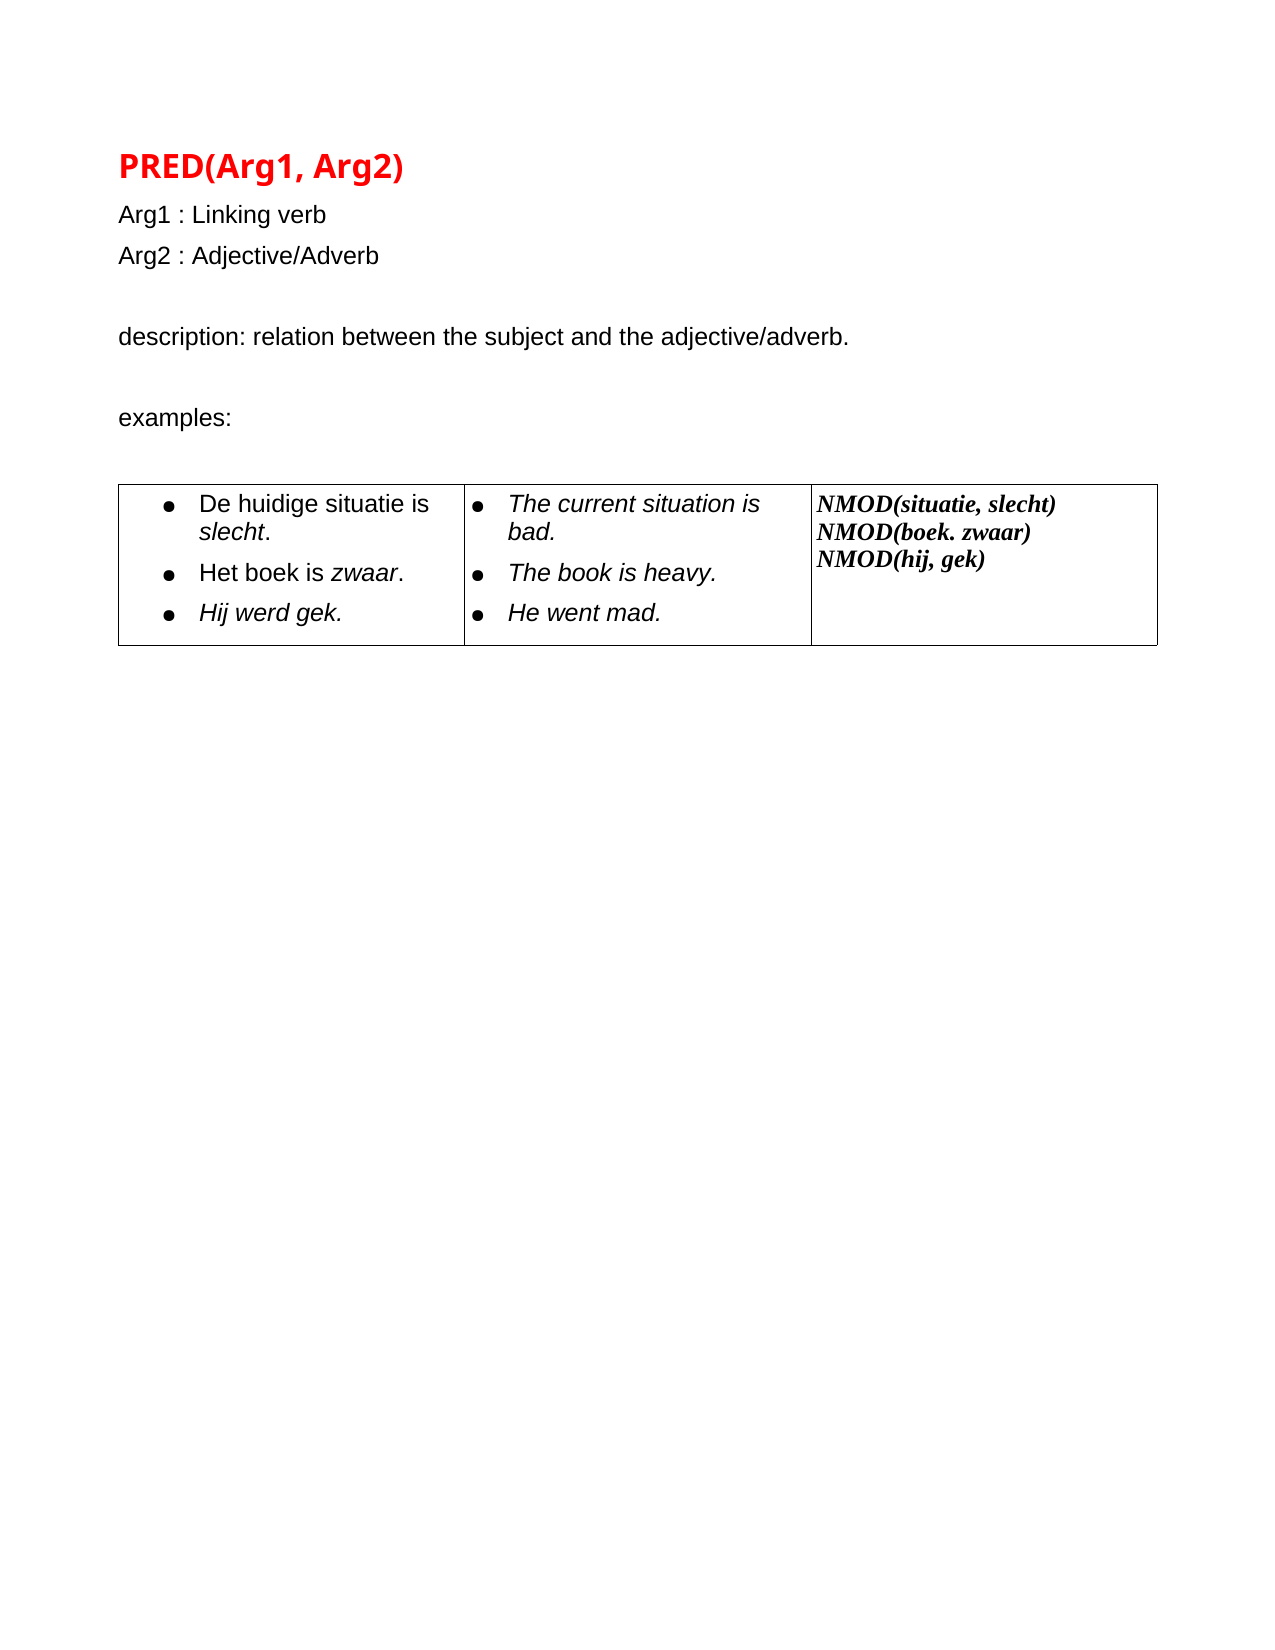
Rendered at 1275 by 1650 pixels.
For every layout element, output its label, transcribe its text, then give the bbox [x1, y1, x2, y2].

text description: relation between the subject and the adjective/adverb. [118, 323, 1157, 351]
text Arg1 : Linking verb [118, 201, 1157, 229]
table_header NMOD(situatie, slecht) NMOD(boek. zwaar) NMOD(hij, gek) [812, 485, 1157, 645]
table_header De huidige situatie is slecht. Het boek is zwaar. Hij werd gek. [119, 485, 464, 645]
text examples: [118, 403, 1157, 431]
text Arg2 : Adjective/Adverb [118, 242, 1157, 270]
table_header The current situation is bad. The book is heavy. He went mad. [465, 485, 811, 645]
subtitle PRED(Arg1, Arg2) [118, 143, 1157, 189]
